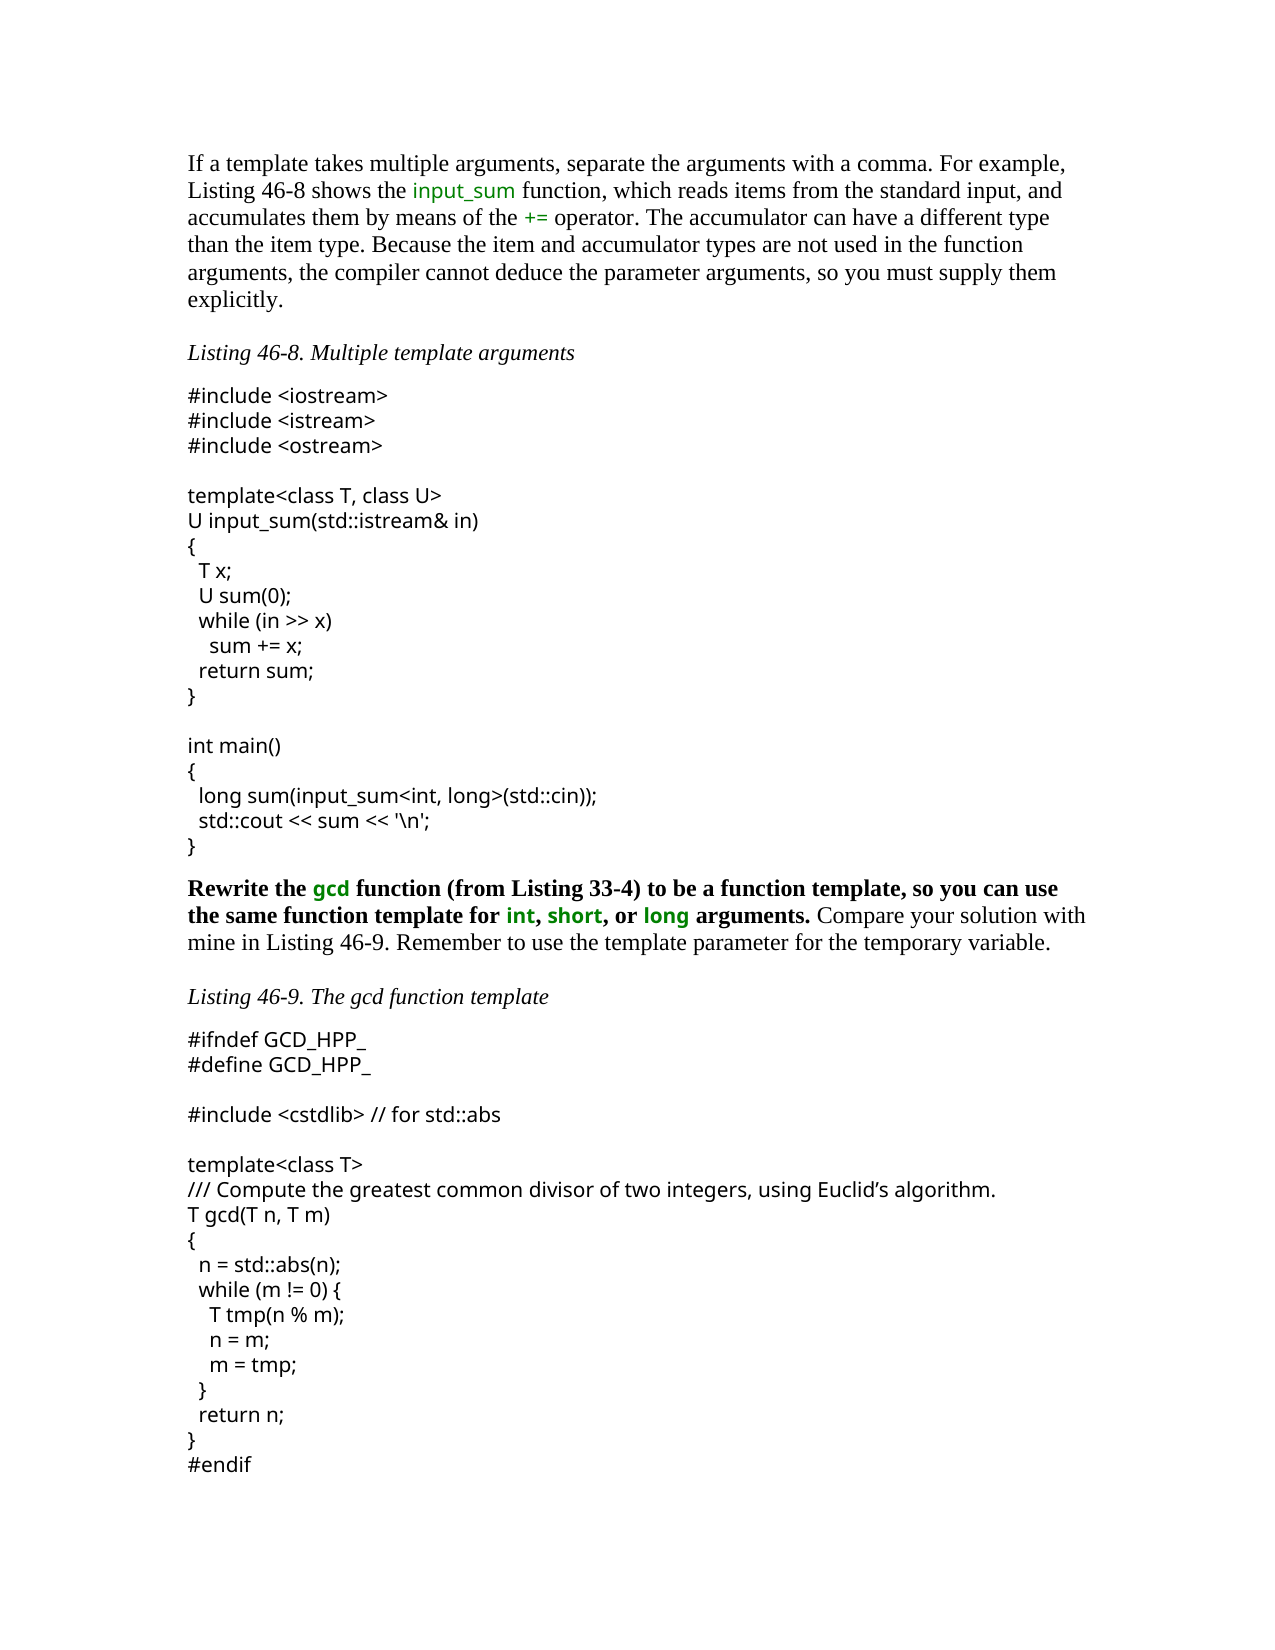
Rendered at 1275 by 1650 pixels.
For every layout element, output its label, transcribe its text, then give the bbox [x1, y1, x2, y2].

text /// Compute the greatest common divisor of two integers, using Euclid’s algorithm. [187, 1177, 1072, 1202]
text long sum(input_sum<int, long>(std::cin)); [187, 783, 1072, 808]
text { [187, 758, 1072, 783]
text } [187, 1377, 1072, 1402]
text return n; [187, 1402, 1072, 1427]
text #endif [187, 1452, 1072, 1477]
text n = std::abs(n); [187, 1252, 1072, 1277]
text } [187, 833, 1072, 858]
text #define GCD_HPP_ [187, 1052, 1072, 1077]
text T x; [187, 558, 1072, 583]
text Rewrite the gcd function (from Listing 33-4) to be a function template, so you can use the same function template for int, short, or long arguments. Compare your solution with mine in Listing 46-9. Remember to use the template parameter for the temporary variable. [187, 875, 1087, 956]
text U input_sum(std::istream& in) [187, 508, 1072, 533]
text n = m; [187, 1327, 1072, 1352]
text m = tmp; [187, 1352, 1072, 1377]
text { [187, 1227, 1072, 1252]
text Listing 46-8. Multiple template arguments [187, 337, 1087, 367]
text #include <istream> [187, 408, 1072, 433]
text #ifndef GCD_HPP_ [187, 1027, 1072, 1052]
text T gcd(T n, T m) [187, 1202, 1072, 1227]
text template<class T> [187, 1152, 1072, 1177]
text If a template takes multiple arguments, separate the arguments with a comma. For example, Listing 46-8 shows the input_sum function, which reads items from the standard input, and accumulates them by means of the += operator. The accumulator can have a different type than the item type. Because the item and accumulator types are not used in the function arguments, the compiler cannot deduce the parameter arguments, so you must supply them explicitly. [187, 150, 1087, 312]
text std::cout << sum << '\n'; [187, 808, 1072, 833]
text U sum(0); [187, 583, 1072, 608]
text } [187, 1427, 1072, 1452]
text while (m != 0) { [187, 1277, 1072, 1302]
text int main() [187, 733, 1072, 758]
text #include <iostream> [187, 383, 1072, 408]
text return sum; [187, 658, 1072, 683]
text { [187, 533, 1072, 558]
text #include <ostream> [187, 433, 1072, 458]
text T tmp(n % m); [187, 1302, 1072, 1327]
text #include <cstdlib> // for std::abs [187, 1102, 1072, 1127]
text while (in >> x) [187, 608, 1072, 633]
text template<class T, class U> [187, 483, 1072, 508]
text sum += x; [187, 633, 1072, 658]
text } [187, 683, 1072, 708]
text Listing 46-9. The gcd function template [187, 981, 1087, 1010]
